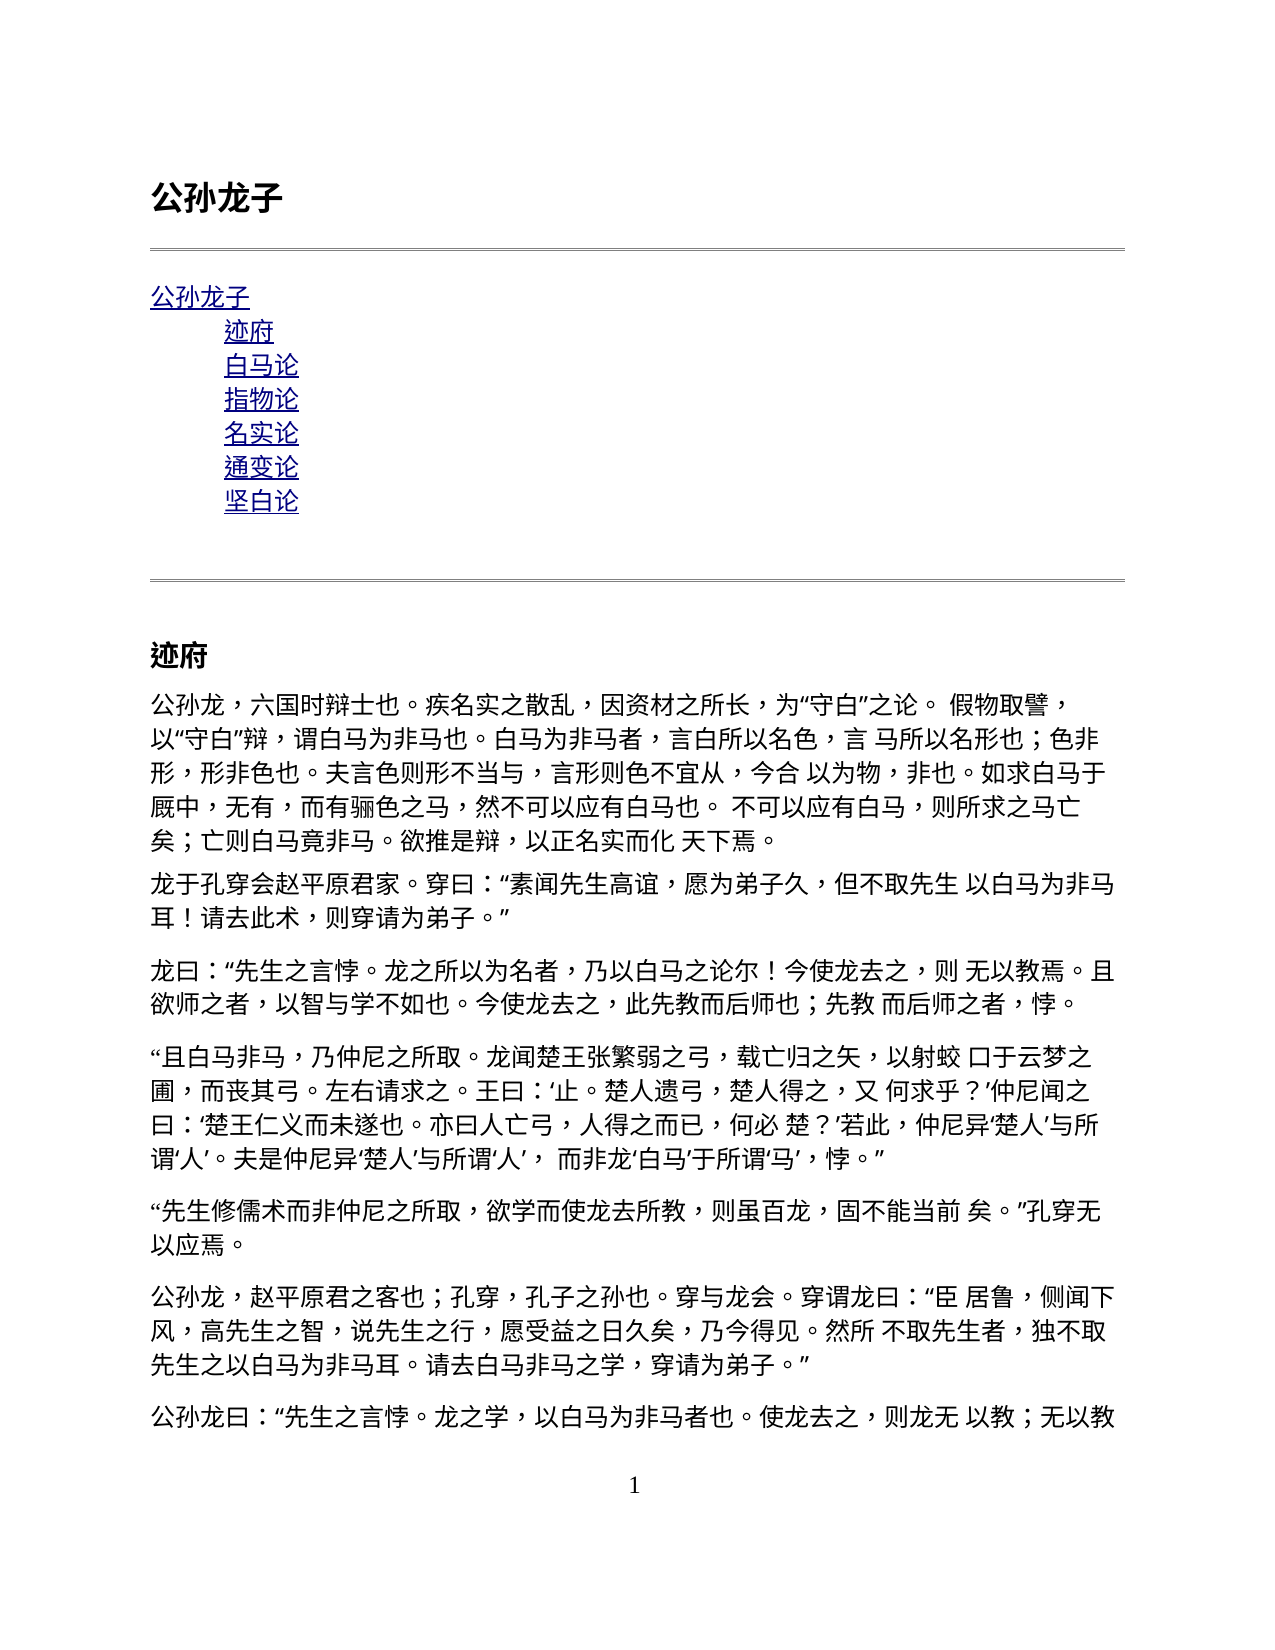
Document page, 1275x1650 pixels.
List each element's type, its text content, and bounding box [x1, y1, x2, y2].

text 公孙龙，赵平原君之客也；孔穿，孔子之孙也。穿与龙会。穿谓龙曰：“臣 居鲁，侧闻下风，高先生之智，说先生之行，愿受益之日久矣，乃今得见。然所 不取先生者，独不取先生之以白马为非马耳。请去白马非马之学，穿请为弟子。” [150, 1279, 1125, 1382]
text 公孙龙，六国时辩士也。疾名实之散乱，因资材之所长，为“守白”之论。 假物取譬，以“守白”辩，谓白马为非马也。白马为非马者，言白所以名色，言 马所以名形也；色非形，形非色也。夫言色则形不当与，言形则色不宜从，今合 以为物，非也。如求白马于厩中，无有，而有骊色之马，然不可以应有白马也。 不可以应有白马，则所求之马亡矣；亡则白马竟非马。欲推是辩，以正名实而化 天下焉。 [150, 688, 1125, 858]
text 公孙龙曰：“先生之言悖。龙之学，以白马为非马者也。使龙去之，则龙无 以教；无以教 [150, 1399, 1125, 1433]
text 龙曰：“先生之言悖。龙之所以为名者，乃以白马之论尔！今使龙去之，则 无以教焉。且欲师之者，以智与学不如也。今使龙去之，此先教而后师也；先教 而后师之者，悖。 [150, 953, 1125, 1021]
subtitle 迹府 [150, 636, 1125, 675]
text “先生修儒术而非仲尼之所取，欲学而使龙去所教，则虽百龙，固不能当前 矣。”孔穿无以应焉。 [150, 1193, 1125, 1261]
text “且白马非马，乃仲尼之所取。龙闻楚王张繁弱之弓，载亡归之矢，以射蛟 口于云梦之圃，而丧其弓。左右请求之。王曰：‘止。楚人遗弓，楚人得之，又 何求乎？’仲尼闻之曰：‘楚王仁义而未遂也。亦曰人亡弓，人得之而已，何必 楚？’若此，仲尼异‘楚人’与所谓‘人’。夫是仲尼异‘楚人’与所谓‘人’， 而非龙‘白马’于所谓‘马’，悖。” [150, 1039, 1125, 1175]
text 龙于孔穿会赵平原君家。穿曰：“素闻先生高谊，愿为弟子久，但不取先生 以白马为非马耳！请去此术，则穿请为弟子。” [150, 867, 1125, 935]
text 公孙龙子 迹府 白马论 指物论 名实论 通变论 坚白论 [150, 279, 1125, 518]
subtitle 公孙龙子 [150, 175, 1125, 221]
